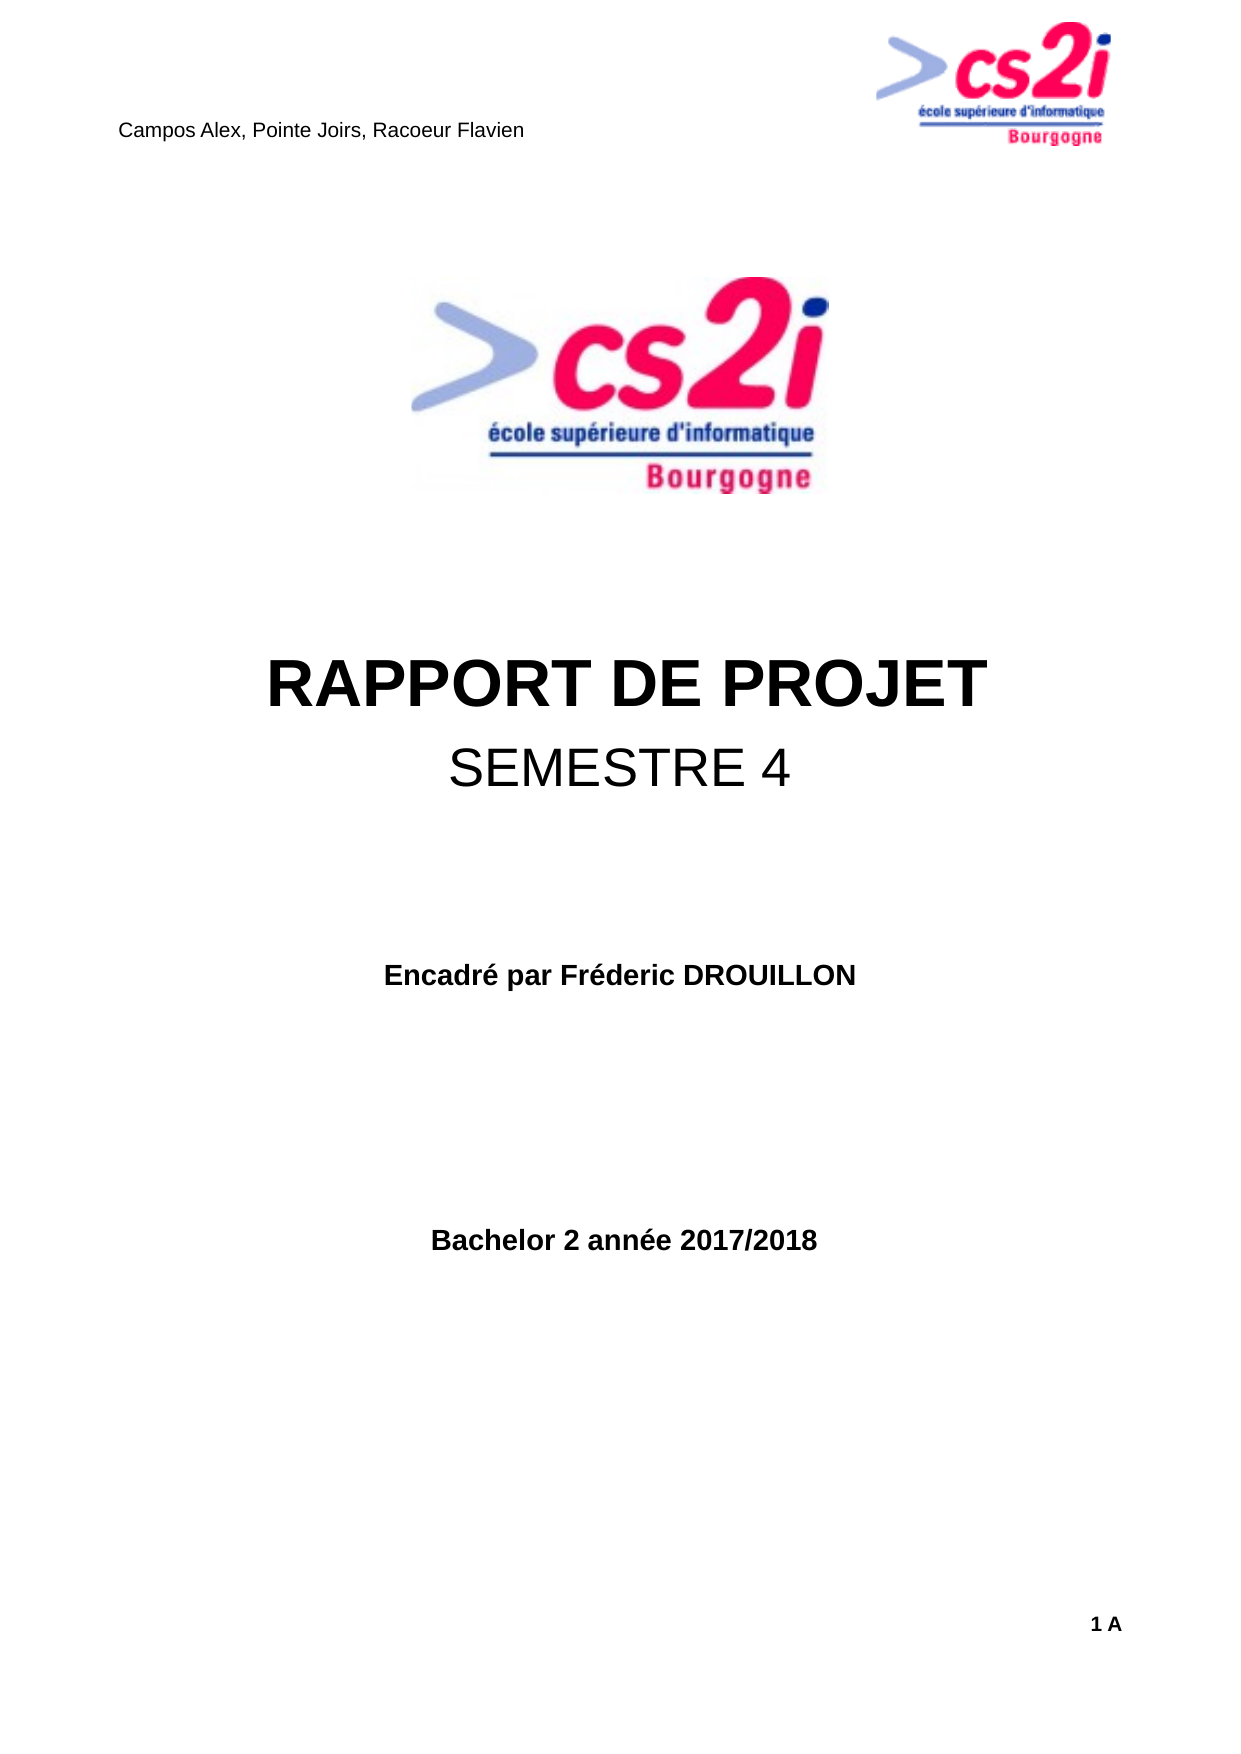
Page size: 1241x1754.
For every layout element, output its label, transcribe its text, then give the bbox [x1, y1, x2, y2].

text Encadré par Fréderic DROUILLON [118, 958, 1122, 992]
text SEMESTRE 4 [118, 736, 1122, 798]
picture [876, 22, 1111, 146]
text Bachelor 2 année 2017/2018 [118, 1223, 1122, 1256]
picture [411, 277, 829, 494]
text RAPPORT DE PROJET [192, 644, 1122, 721]
